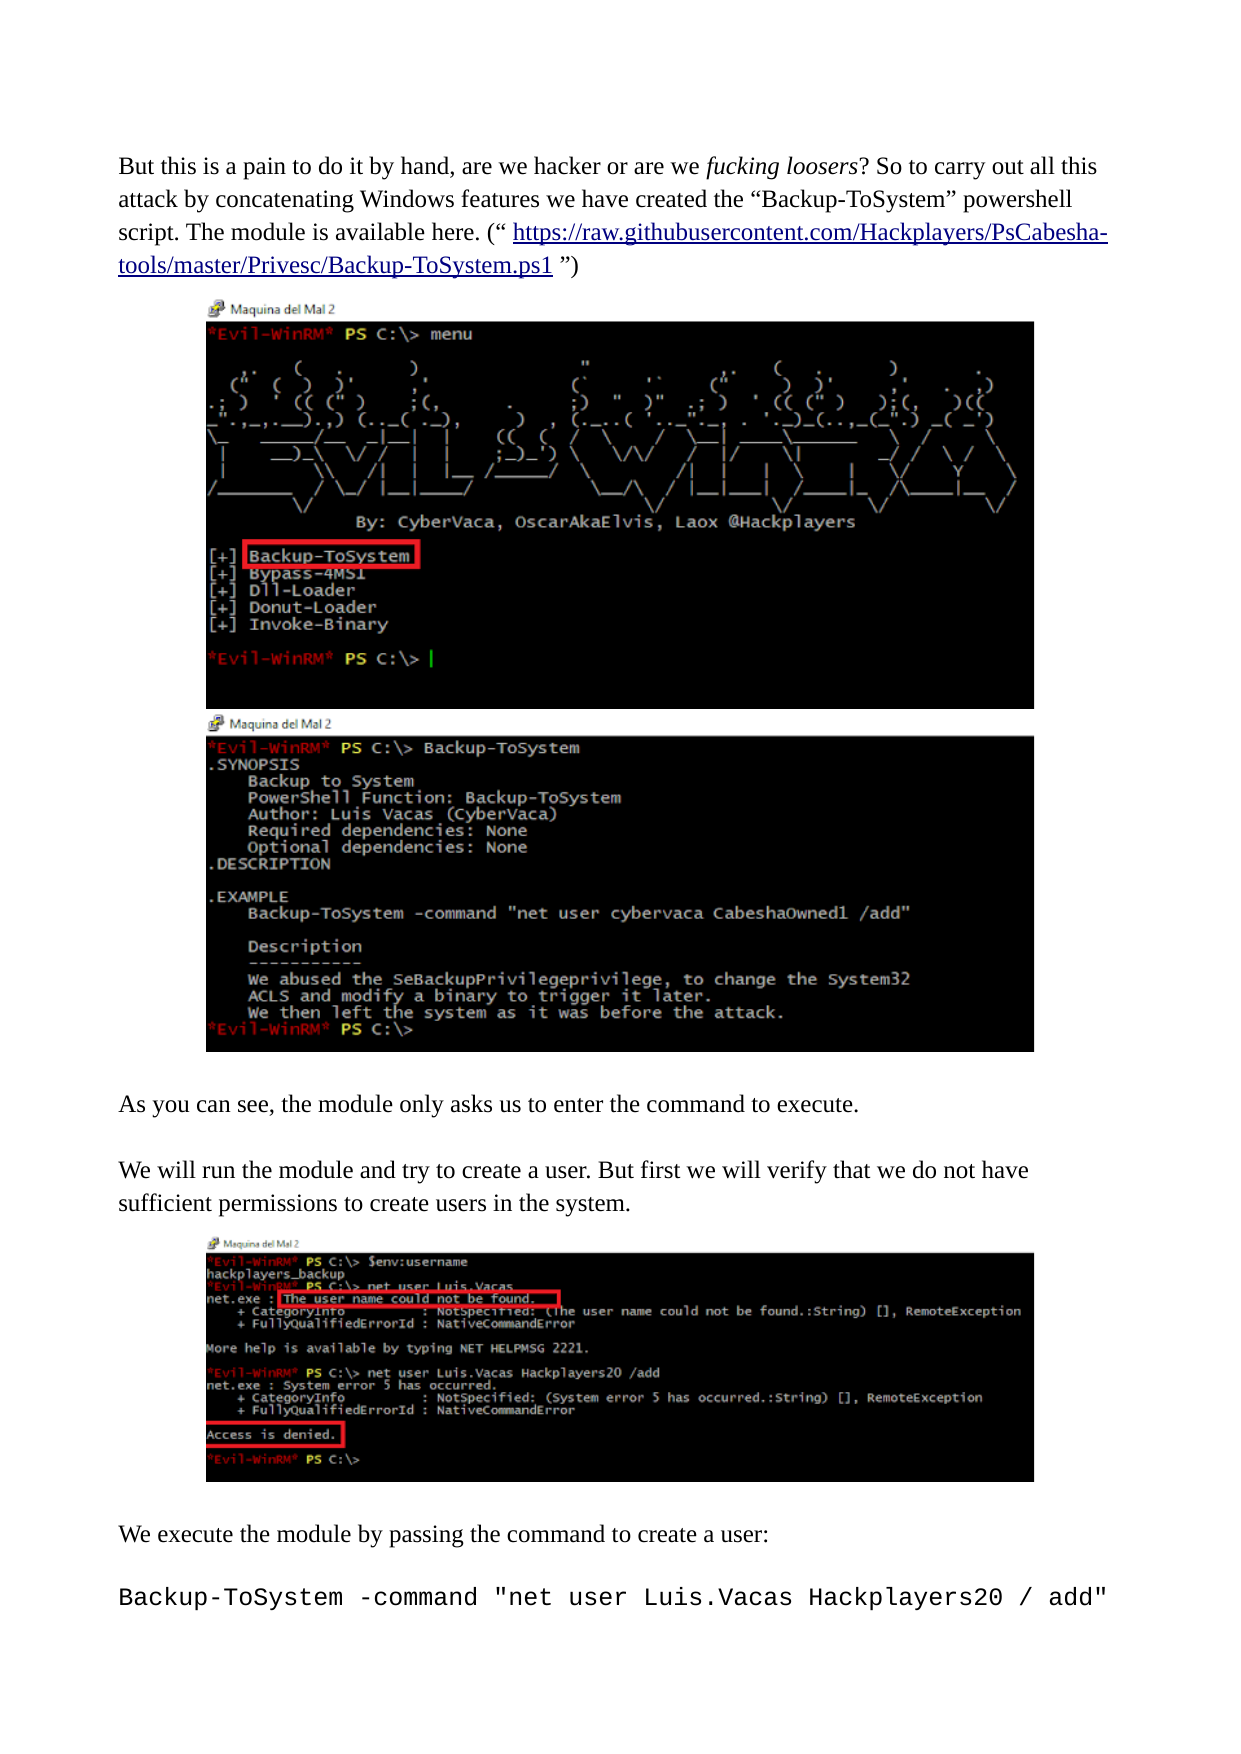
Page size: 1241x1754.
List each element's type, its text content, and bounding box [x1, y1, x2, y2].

text But this is a pain to do it by hand, are we hacker or are we fucking loosers? So to carry out all this attack by concatenating Windows features we have created the “Backup-ToSystem” powershell script. The module is available here. (“ https://raw.githubusercontent.com/Hackplayers/PsCabesha-tools/master/Privesc/Backup-ToSystem.ps1 ”) [118, 118, 1122, 279]
picture [206, 297, 1035, 709]
text As you can see, the module only asks us to enter the command to execute. We will run the module and try to create a user. But first we will verify that we do not have sufficient permissions to create users in the system. [118, 1056, 1122, 1217]
picture [206, 713, 1035, 1052]
picture [206, 1236, 1035, 1482]
text We execute the module by passing the command to create a user: Backup-ToSystem -command "net user Luis.Vacas Hackplayers20 / add" [118, 1486, 1122, 1613]
